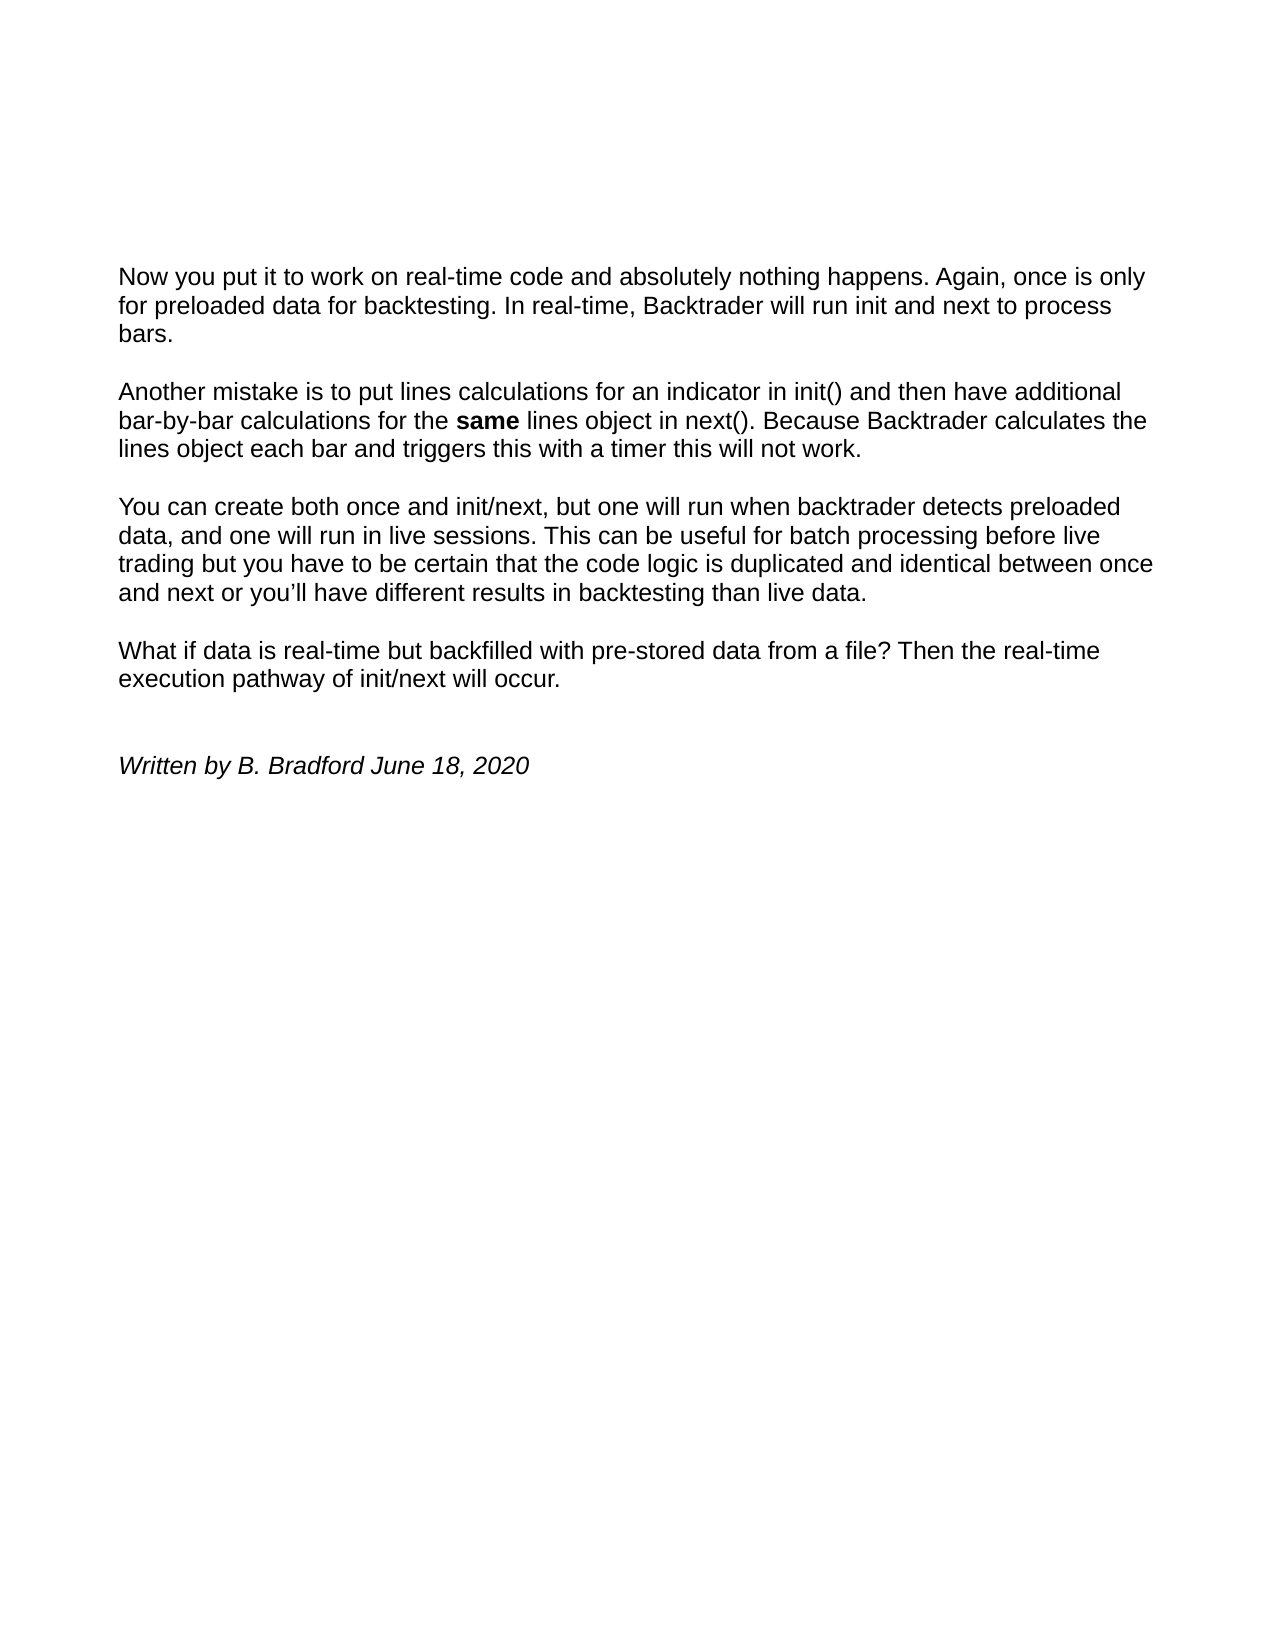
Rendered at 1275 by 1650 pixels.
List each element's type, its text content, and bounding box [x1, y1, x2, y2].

text Another mistake is to put lines calculations for an indicator in init() and then have additional bar-by-bar calculations for the same lines object in next(). Because Backtrader calculates the lines object each bar and triggers this with a timer this will not work. [118, 377, 1157, 463]
text You can create both once and init/next, but one will run when backtrader detects preloaded data, and one will run in live sessions. This can be useful for batch processing before live trading but you have to be certain that the code logic is duplicated and identical between once and next or you’ll have different results in backtesting than live data. [118, 492, 1157, 607]
text Written by B. Bradford June 18, 2020 [118, 751, 1157, 779]
text Now you put it to work on real-time code and absolutely nothing happens. Again, once is only for preloaded data for backtesting. In real-time, Backtrader will run init and next to process bars. [118, 262, 1157, 348]
text What if data is real-time but backfilled with pre-stored data from a file? Then the real-time execution pathway of init/next will occur. [118, 636, 1157, 693]
